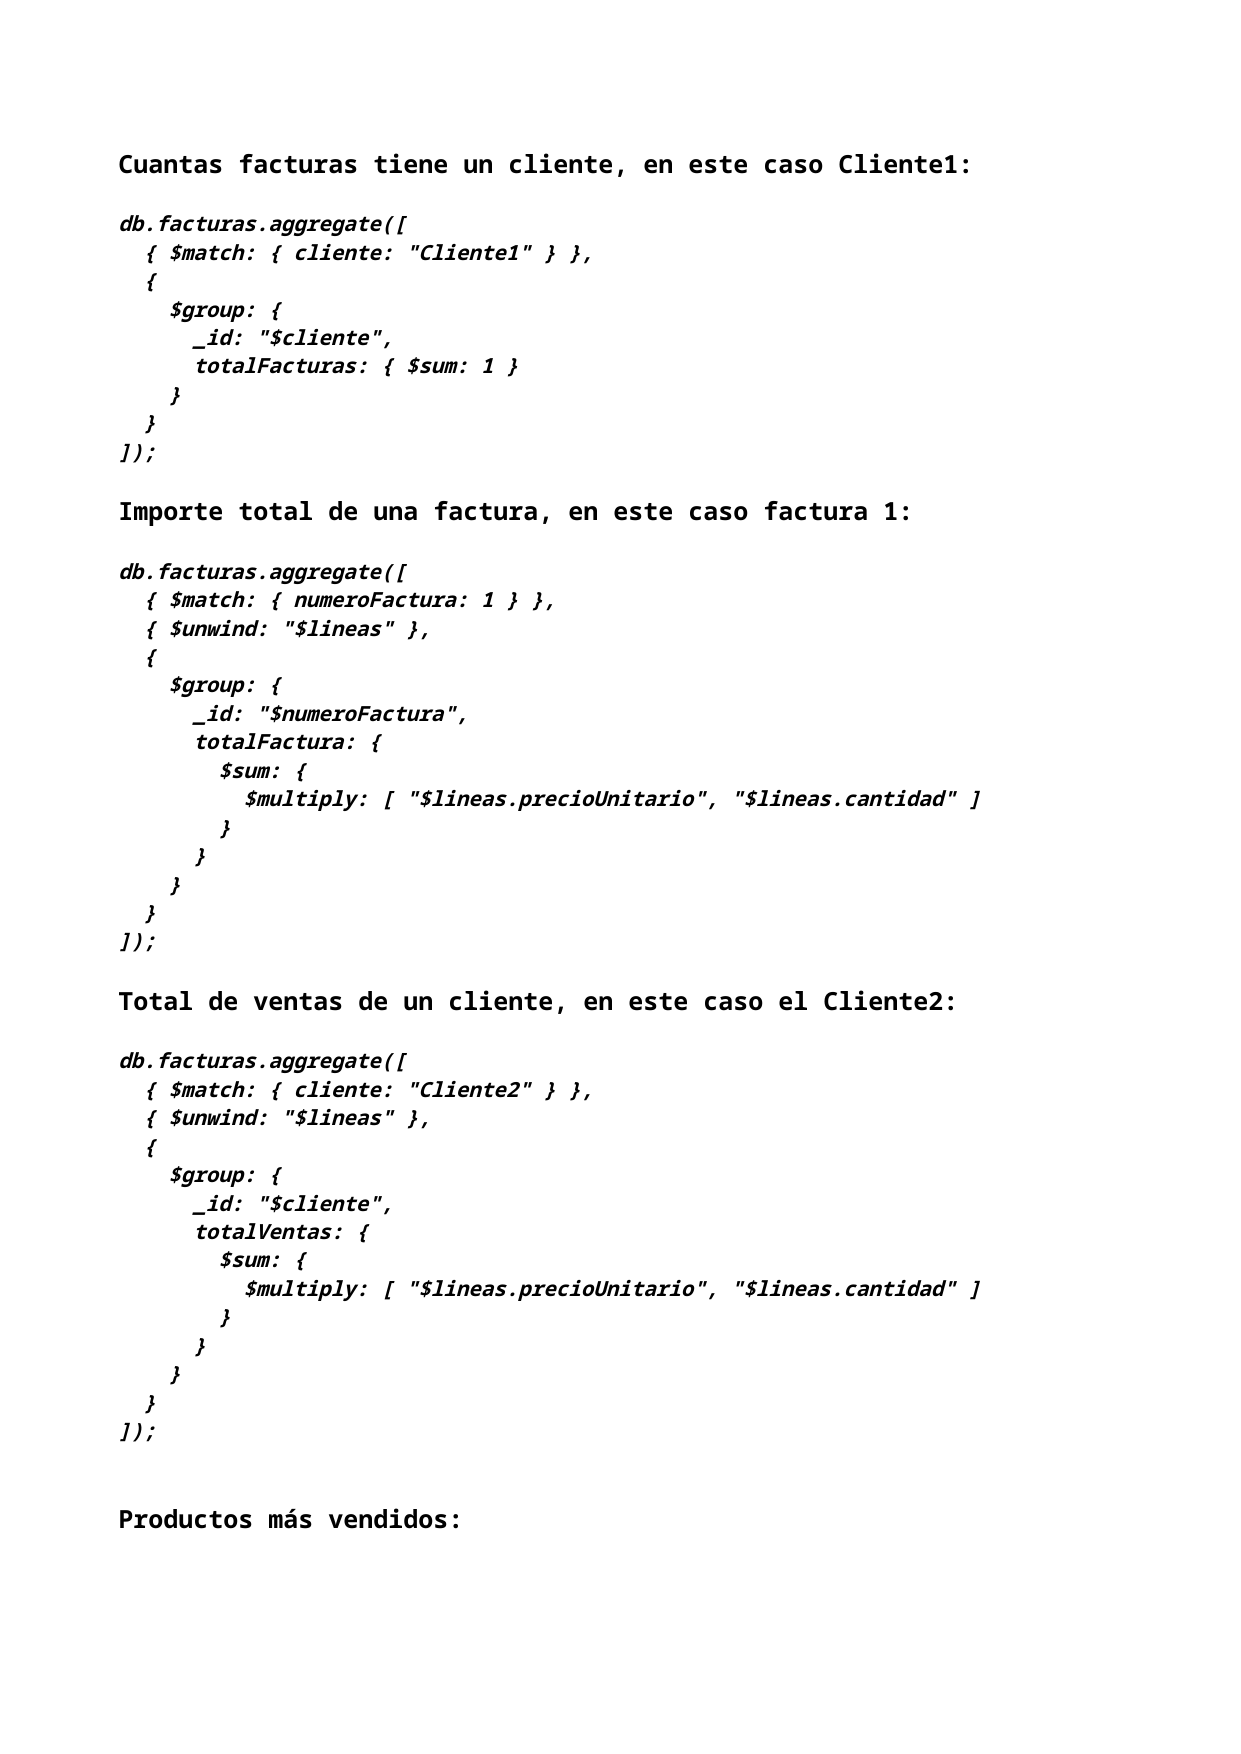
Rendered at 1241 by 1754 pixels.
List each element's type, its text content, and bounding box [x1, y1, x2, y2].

text _id: "$numeroFactura", [118, 699, 1122, 727]
text db.facturas.aggregate([ [118, 557, 1122, 585]
text $multiply: [ "$lineas.precioUnitario", "$lineas.cantidad" ] [118, 784, 1122, 813]
text $group: { [118, 671, 1122, 699]
text _id: "$cliente", [118, 323, 1122, 352]
text Total de ventas de un cliente, en este caso el Cliente2: [118, 984, 1122, 1018]
text $sum: { [118, 1246, 1122, 1274]
text { $unwind: "$lineas" }, [118, 614, 1122, 642]
text } [118, 813, 1122, 841]
text } [118, 898, 1122, 927]
text _id: "$cliente", [118, 1189, 1122, 1217]
text { $unwind: "$lineas" }, [118, 1103, 1122, 1132]
text } [118, 1388, 1122, 1416]
text } [118, 1302, 1122, 1331]
text ]); [118, 437, 1122, 465]
text } [118, 408, 1122, 437]
text db.facturas.aggregate([ [118, 1047, 1122, 1075]
text { $match: { numeroFactura: 1 } }, [118, 585, 1122, 614]
text db.facturas.aggregate([ [118, 209, 1122, 238]
text ]); [118, 927, 1122, 955]
text Importe total de una factura, en este caso factura 1: [118, 494, 1122, 528]
text { [118, 1132, 1122, 1160]
text totalFacturas: { $sum: 1 } [118, 352, 1122, 380]
text $sum: { [118, 756, 1122, 784]
text } [118, 841, 1122, 870]
text } [118, 870, 1122, 898]
text } [118, 1331, 1122, 1359]
text $group: { [118, 1160, 1122, 1189]
text } [118, 380, 1122, 408]
text Productos más vendidos: [118, 1502, 1122, 1536]
text totalVentas: { [118, 1217, 1122, 1246]
text $multiply: [ "$lineas.precioUnitario", "$lineas.cantidad" ] [118, 1274, 1122, 1302]
text { $match: { cliente: "Cliente1" } }, [118, 238, 1122, 266]
text totalFactura: { [118, 727, 1122, 756]
text { [118, 642, 1122, 671]
text } [118, 1359, 1122, 1388]
text Cuantas facturas tiene un cliente, en este caso Cliente1: [118, 147, 1122, 181]
text { $match: { cliente: "Cliente2" } }, [118, 1075, 1122, 1103]
text { [118, 266, 1122, 295]
text ]); [118, 1416, 1122, 1445]
text $group: { [118, 295, 1122, 323]
